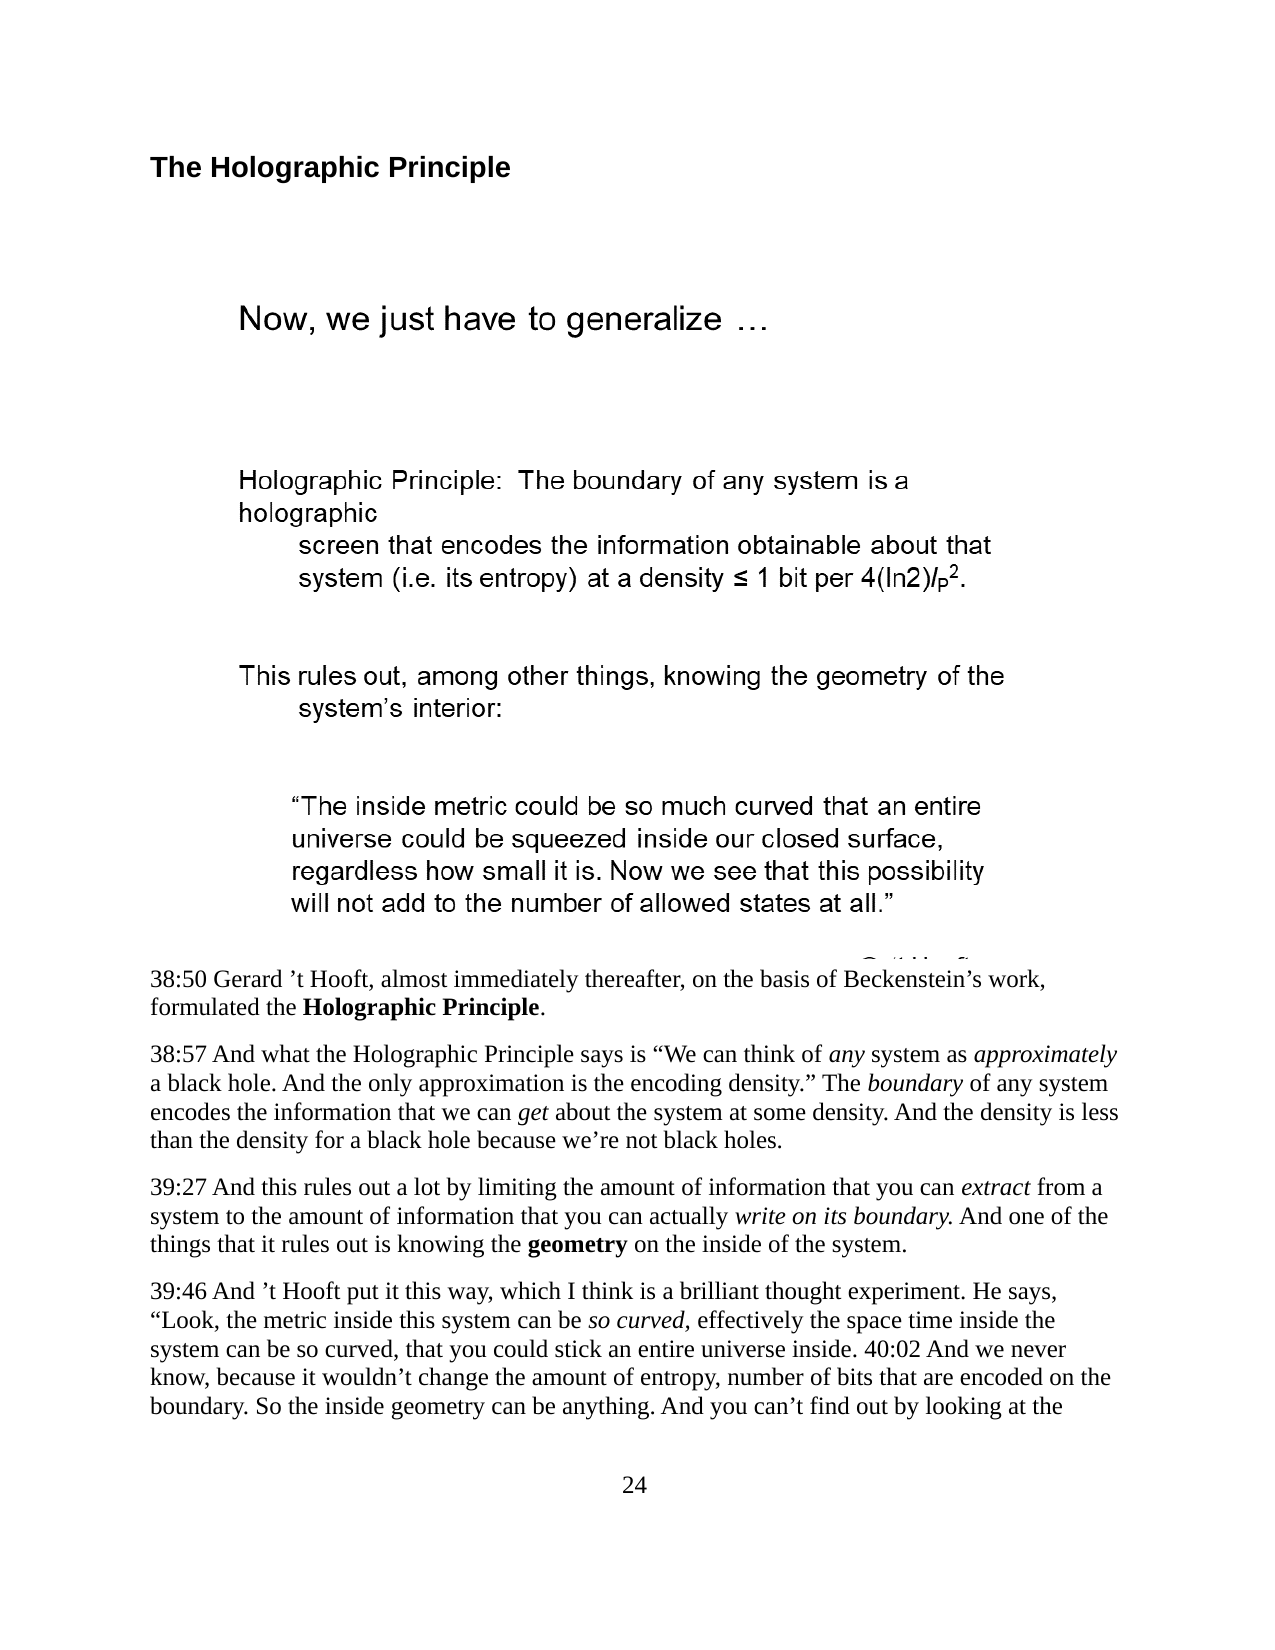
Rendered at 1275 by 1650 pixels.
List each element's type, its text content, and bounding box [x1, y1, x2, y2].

text 39:27 And this rules out a lot by limiting the amount of information that you can extract from a system to the amount of information that you can actually write on its boundary. And one of the things that it rules out is knowing the geometry on the inside of the system. [150, 1172, 1125, 1258]
text 38:50 Gerard ’t Hooft, almost immediately thereafter, on the basis of Beckenstein’s work, formulated the Holographic Principle. [150, 959, 1125, 1021]
picture [150, 205, 1125, 959]
subtitle The Holographic Principle [150, 150, 1125, 183]
text 39:46 And ’t Hooft put it this way, which I think is a brilliant thought experiment. He says, “Look, the metric inside this system can be so curved, effectively the space time inside the system can be so curved, that you could stick an entire universe inside. 40:02 And we never know, because it wouldn’t change the amount of entropy, number of bits that are encoded on the boundary. So the inside geometry can be anything. And you can’t find out by looking at the [150, 1276, 1125, 1420]
text 38:57 And what the Holographic Principle says is “We can think of any system as approximately a black hole. And the only approximation is the encoding density.” The boundary of any system encodes the information that we can get about the system at some density. And the density is less than the density for a black hole because we’re not black holes. [150, 1039, 1125, 1154]
